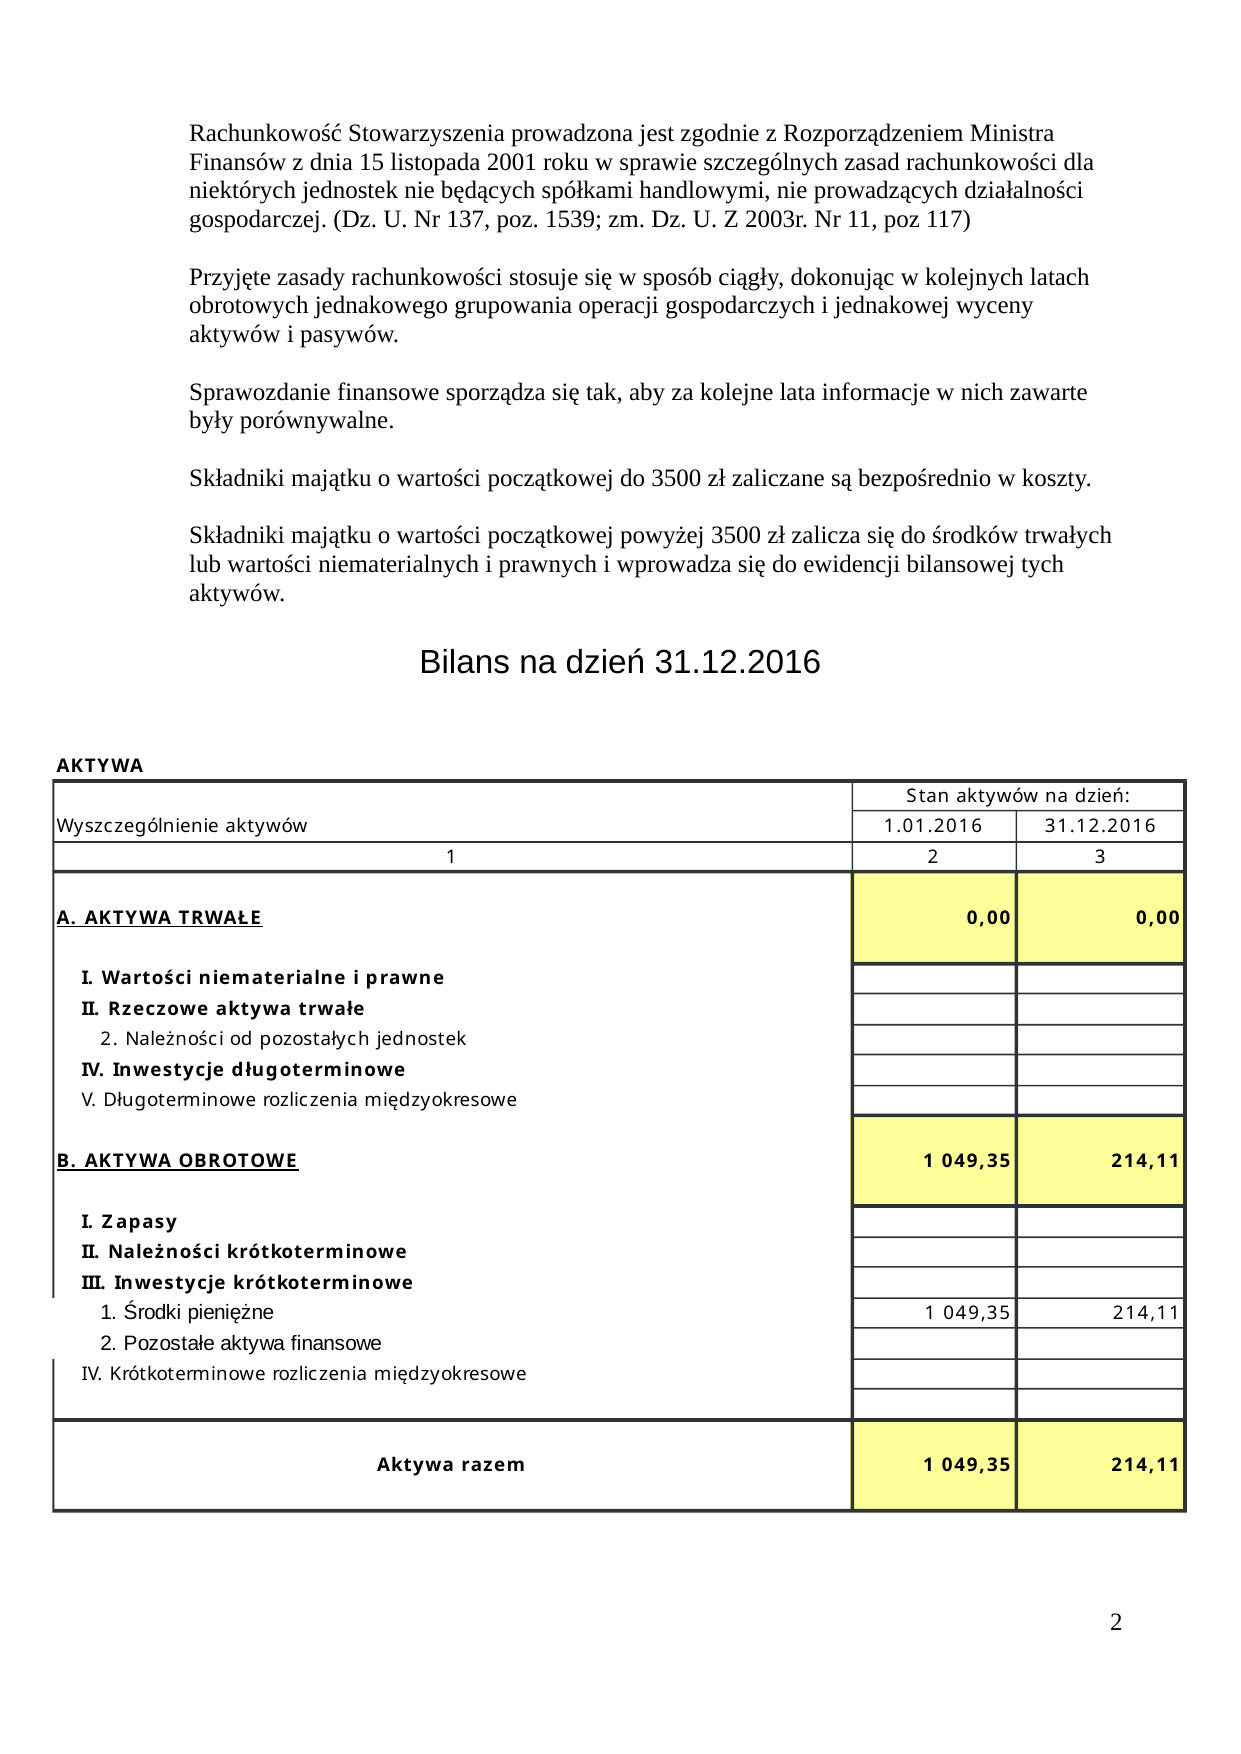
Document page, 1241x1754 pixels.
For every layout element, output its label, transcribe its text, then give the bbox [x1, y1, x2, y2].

subtitle Bilans na dzień 31.12.2016 [118, 642, 1122, 680]
text Sprawozdanie finansowe sporządza się tak, aby za kolejne lata informacje w nich zawarte były porównywalne. [189, 377, 1122, 434]
text Przyjęte zasady rachunkowości stosuje się w sposób ciągły, dokonując w kolejnych latach obrotowych jednakowego grupowania operacji gospodarczych i jednakowej wyceny aktywów i pasywów. [189, 262, 1122, 348]
text Rachunkowość Stowarzyszenia prowadzona jest zgodnie z Rozporządzeniem Ministra Finansów z dnia 15 listopada 2001 roku w sprawie szczególnych zasad rachunkowości dla niektórych jednostek nie będących spółkami handlowymi, nie prowadzących działalności gospodarczej. (Dz. U. Nr 137, poz. 1539; zm. Dz. U. Z 2003r. Nr 11, poz 117) [189, 118, 1122, 233]
text Składniki majątku o wartości początkowej powyżej 3500 zł zalicza się do środków trwałych lub wartości niematerialnych i prawnych i wprowadza się do ewidencji bilansowej tych aktywów. [189, 521, 1122, 607]
text Składniki majątku o wartości początkowej do 3500 zł zaliczane są bezpośrednio w koszty. [189, 463, 1122, 492]
